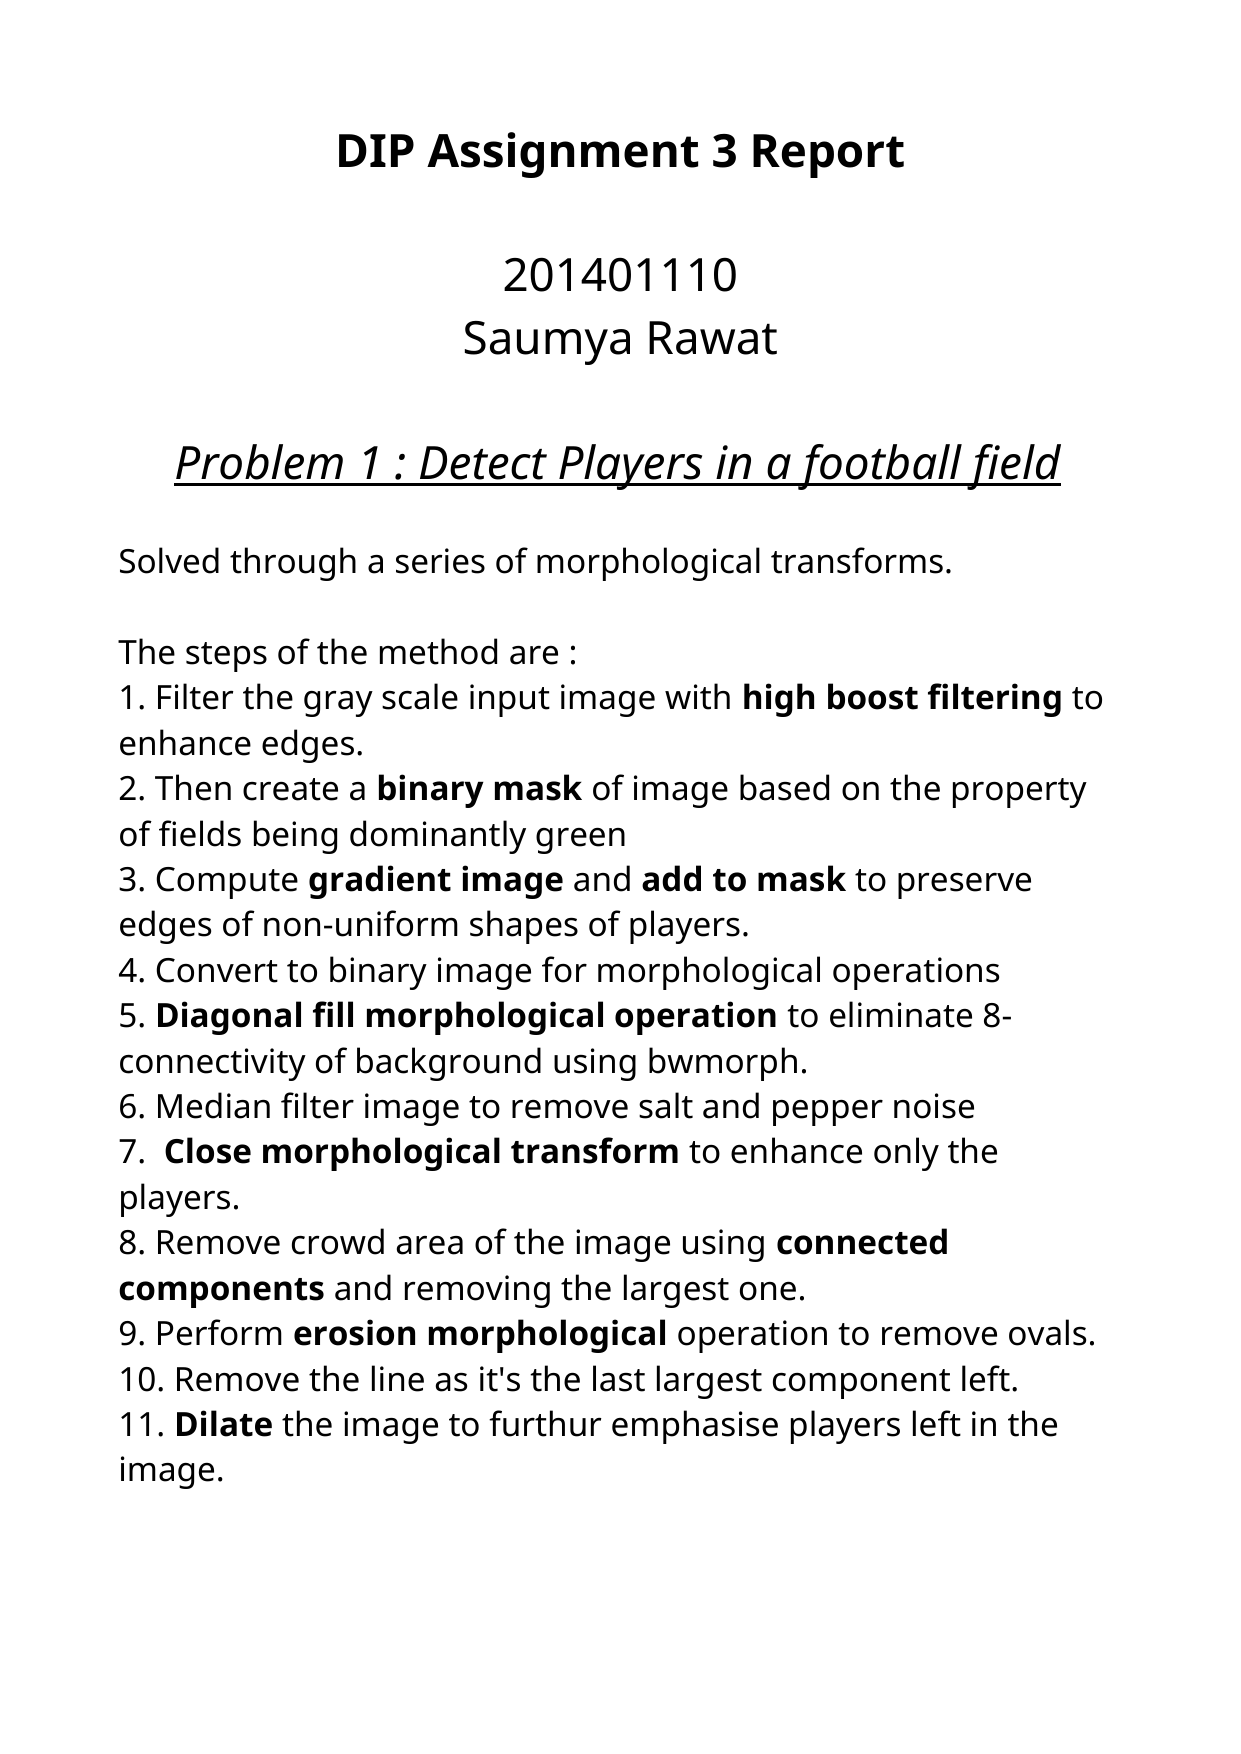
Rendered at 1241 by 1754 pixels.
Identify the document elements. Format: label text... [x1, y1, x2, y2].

text 6. Median filter image to remove salt and pepper noise [118, 1083, 1122, 1128]
text 10. Remove the line as it's the last largest component left. [118, 1355, 1122, 1401]
text 201401110 [118, 243, 1122, 305]
text 4. Convert to binary image for morphological operations [118, 947, 1122, 992]
text 11. Dilate the image to furthur emphasise players left in the image. [118, 1401, 1122, 1492]
text DIP Assignment 3 Report [118, 118, 1122, 181]
text 7. Close morphological transform to enhance only the players. [118, 1128, 1122, 1219]
text 2. Then create a binary mask of image based on the property of fields being dominantly green [118, 765, 1122, 856]
text Solved through a series of morphological transforms. [118, 538, 1122, 583]
text 8. Remove crowd area of the image using connected components and removing the largest one. [118, 1219, 1122, 1310]
text The steps of the method are : [118, 629, 1122, 674]
text Saumya Rawat [118, 305, 1122, 368]
text 1. Filter the gray scale input image with high boost filtering to enhance edges. [118, 674, 1122, 765]
text 5. Diagonal fill morphological operation to eliminate 8-connectivity of background using bwmorph. [118, 992, 1122, 1083]
text 9. Perform erosion morphological operation to remove ovals. [118, 1310, 1122, 1355]
text 3. Compute gradient image and add to mask to preserve edges of non-uniform shapes of players. [118, 856, 1122, 947]
text Problem 1 : Detect Players in a football field [118, 430, 1122, 492]
